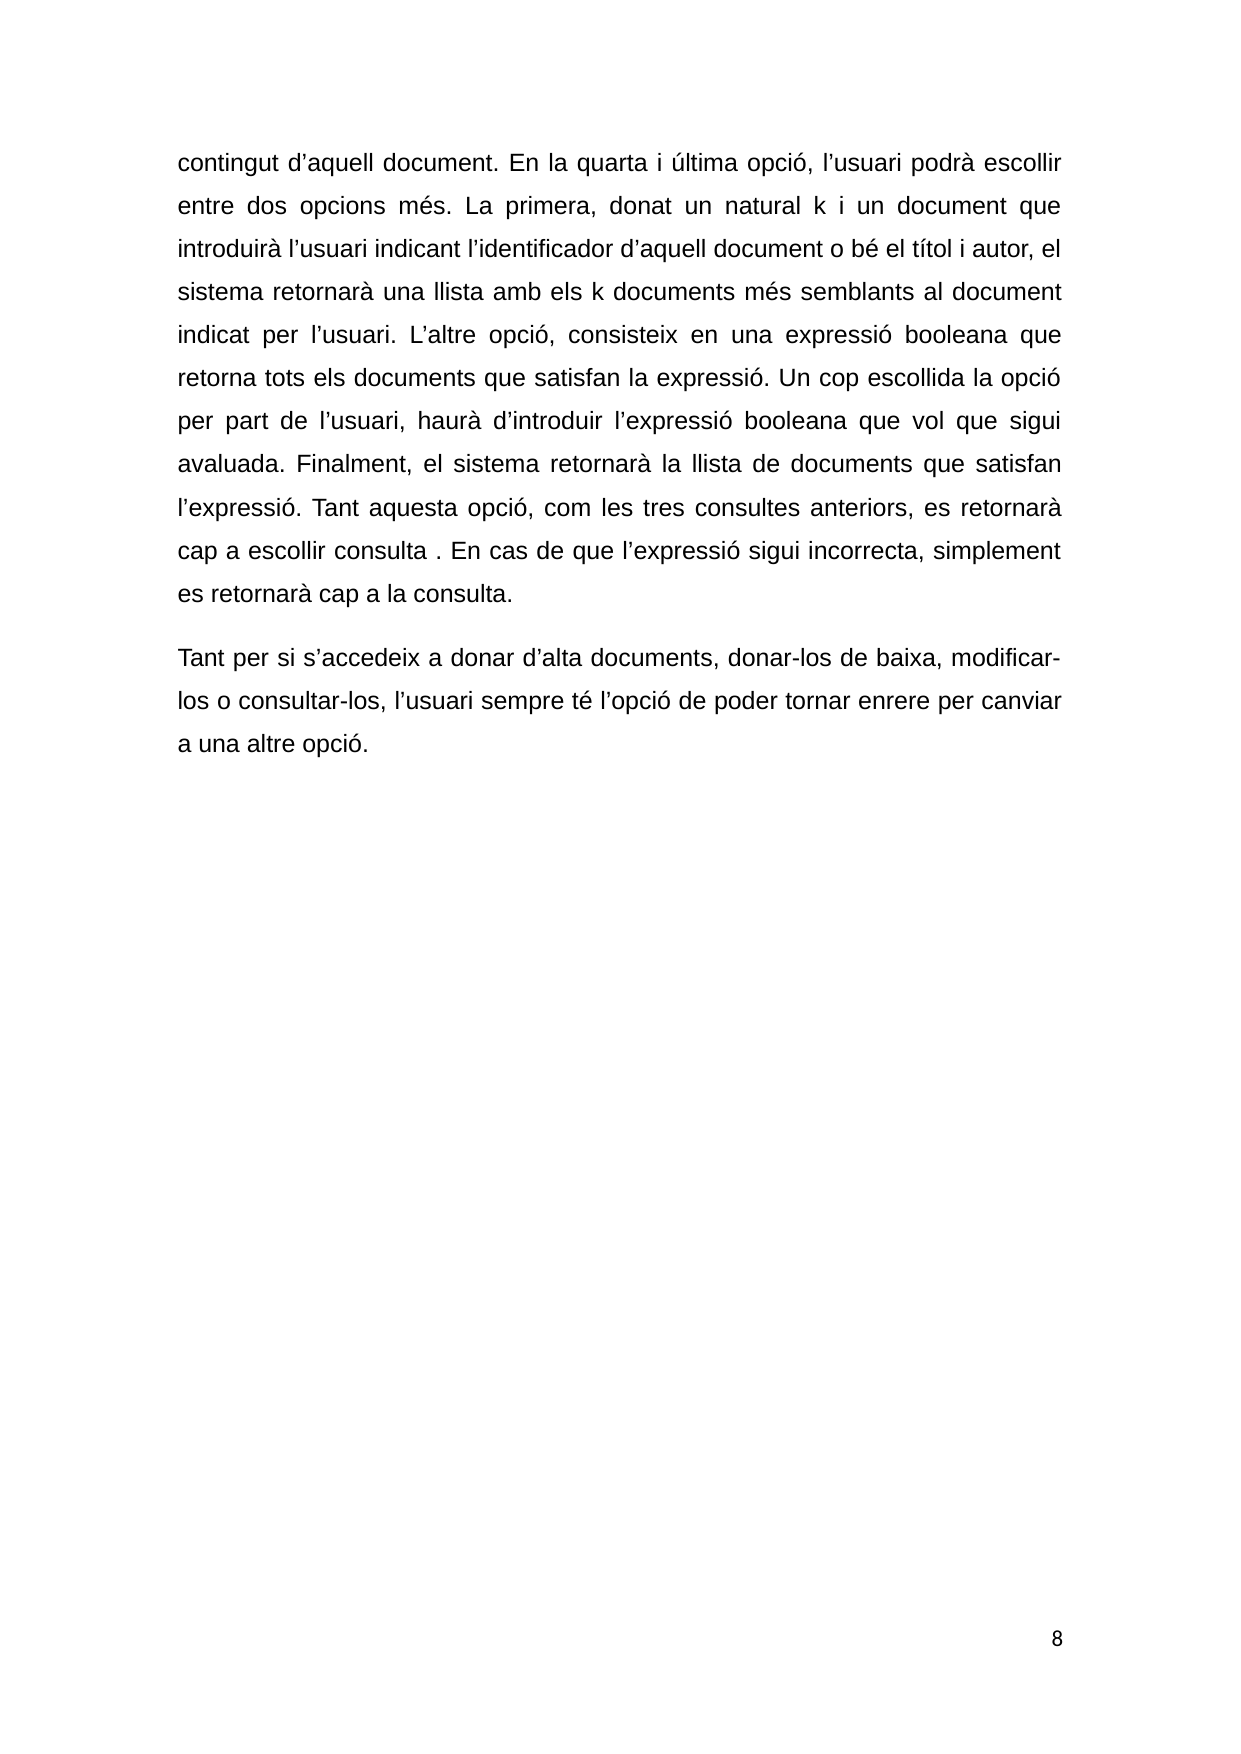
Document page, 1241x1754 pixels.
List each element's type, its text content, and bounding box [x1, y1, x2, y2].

text contingut d’aquell document. En la quarta i última opció, l’usuari podrà escollir entre dos opcions més. La primera, donat un natural k i un document que introduirà l’usuari indicant l’identificador d’aquell document o bé el títol i autor, el sistema retornarà una llista amb els k documents més semblants al document indicat per l’usuari. L’altre opció, consisteix en una expressió booleana que retorna tots els documents que satisfan la expressió. Un cop escollida la opció per part de l’usuari, haurà d’introduir l’expressió booleana que vol que sigui avaluada. Finalment, el sistema retornarà la llista de documents que satisfan l’expressió. Tant aquesta opció, com les tres consultes anteriors, es retornarà cap a escollir consulta . En cas de que l’expressió sigui incorrecta, simplement es retornarà cap a la consulta. [177, 148, 1063, 608]
text Tant per si s’accedeix a donar d’alta documents, donar-los de baixa, modificar-los o consultar-los, l’usuari sempre té l’opció de poder tornar enrere per canviar a una altre opció. [177, 643, 1063, 758]
